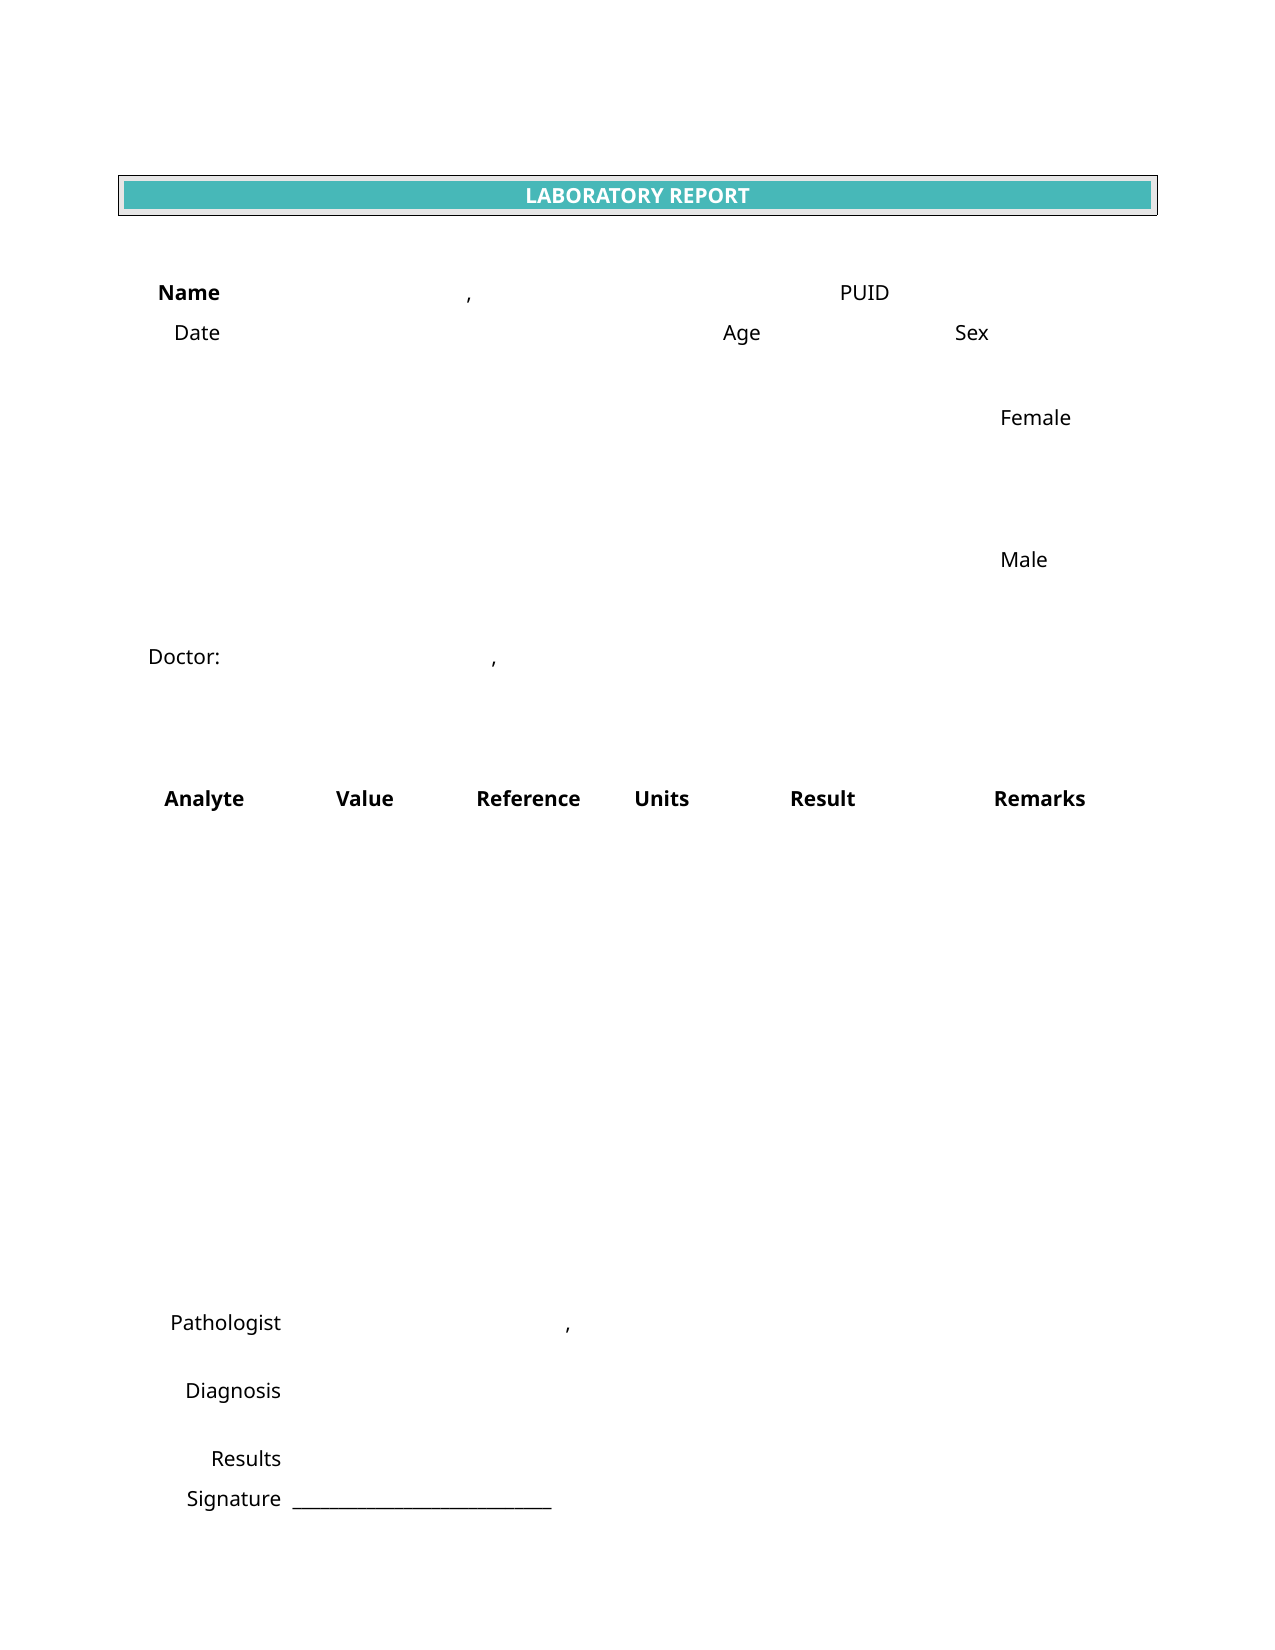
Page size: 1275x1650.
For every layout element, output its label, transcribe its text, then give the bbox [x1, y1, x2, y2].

table_cell Sex [901, 312, 994, 608]
text <for each="case in test.critearea"> [118, 824, 1157, 853]
table_header Name [118, 272, 226, 312]
table_header <if test="case.warning"> <case.name> </if> <if test="case.warning==0"> <case.name> </if> [118, 881, 284, 1177]
table_header <test.patient.name.lastname>,<test.patient.name.name> [226, 272, 766, 312]
table_header Value [284, 779, 445, 818]
table_cell <test.patient.age> [766, 312, 901, 608]
table_header Reference [445, 779, 606, 818]
table_cell Results [118, 1439, 287, 1479]
table_header Analyte [124, 779, 284, 818]
table_header [901, 636, 994, 704]
table_header PUID [766, 272, 901, 312]
table_header [118, 1234, 287, 1274]
table_header <case.normal_range> [445, 881, 607, 1177]
table_header [766, 636, 901, 704]
text </if> [118, 1342, 1157, 1371]
table_header Pathologist [118, 1302, 287, 1342]
table_header Diagnosis [118, 1371, 287, 1439]
table_header [118, 733, 1157, 824]
table_header <case.result_text> [717, 881, 926, 1177]
table_header <test.pathologist.name.lastname>, <test.pathologist.name.name> [287, 1302, 1157, 1342]
table_cell ____________________________ [287, 1479, 1157, 1519]
text </if> [118, 704, 1157, 733]
text <for each="test in objects"> [118, 118, 1157, 147]
table_header [994, 636, 1157, 704]
table_cell Age [591, 312, 766, 608]
table_header <if test="case.warning"> <case.result> </if> <if test="case.warning==0"> <case.result> </if> [284, 881, 445, 1177]
table_cell Signature [118, 1479, 287, 1519]
table_header LABORATORY REPORT [119, 176, 1157, 215]
table_header Units [606, 779, 717, 818]
table_cell <test.date_analysis> [226, 312, 591, 608]
table_header [709, 636, 766, 704]
table_header <test.patient.puid or ''> [901, 272, 1157, 312]
table_header Doctor: [118, 636, 226, 704]
table_cell Date [118, 312, 226, 608]
text </for> [118, 1205, 1157, 1234]
table_header <test.diagnosis> [287, 1371, 1157, 1439]
table_header Remarks [928, 779, 1151, 818]
table_header <test.test.name> [124, 739, 1151, 778]
table_header <case.units and case.units.name> [607, 881, 717, 1177]
table_header <case.remarks> [926, 881, 1157, 1177]
text <if test="case.excluded==0"> [118, 853, 1157, 881]
text <if test="test.requestor"> [118, 608, 1157, 636]
text </if> [118, 1177, 1157, 1205]
table_header [287, 1234, 1157, 1274]
table_cell <if test="test.patient.gender=='f'"> Female </if> <if test="test.patient.gender=='m'"> Male </if> [994, 312, 1157, 608]
table_cell <test.results> [287, 1439, 1157, 1479]
text <if test="test.pathologist"> [118, 1274, 1157, 1302]
table_header <test.requestor.name.lastname>, <test.requestor.name.name> [226, 636, 709, 704]
table_header Result [718, 779, 928, 818]
